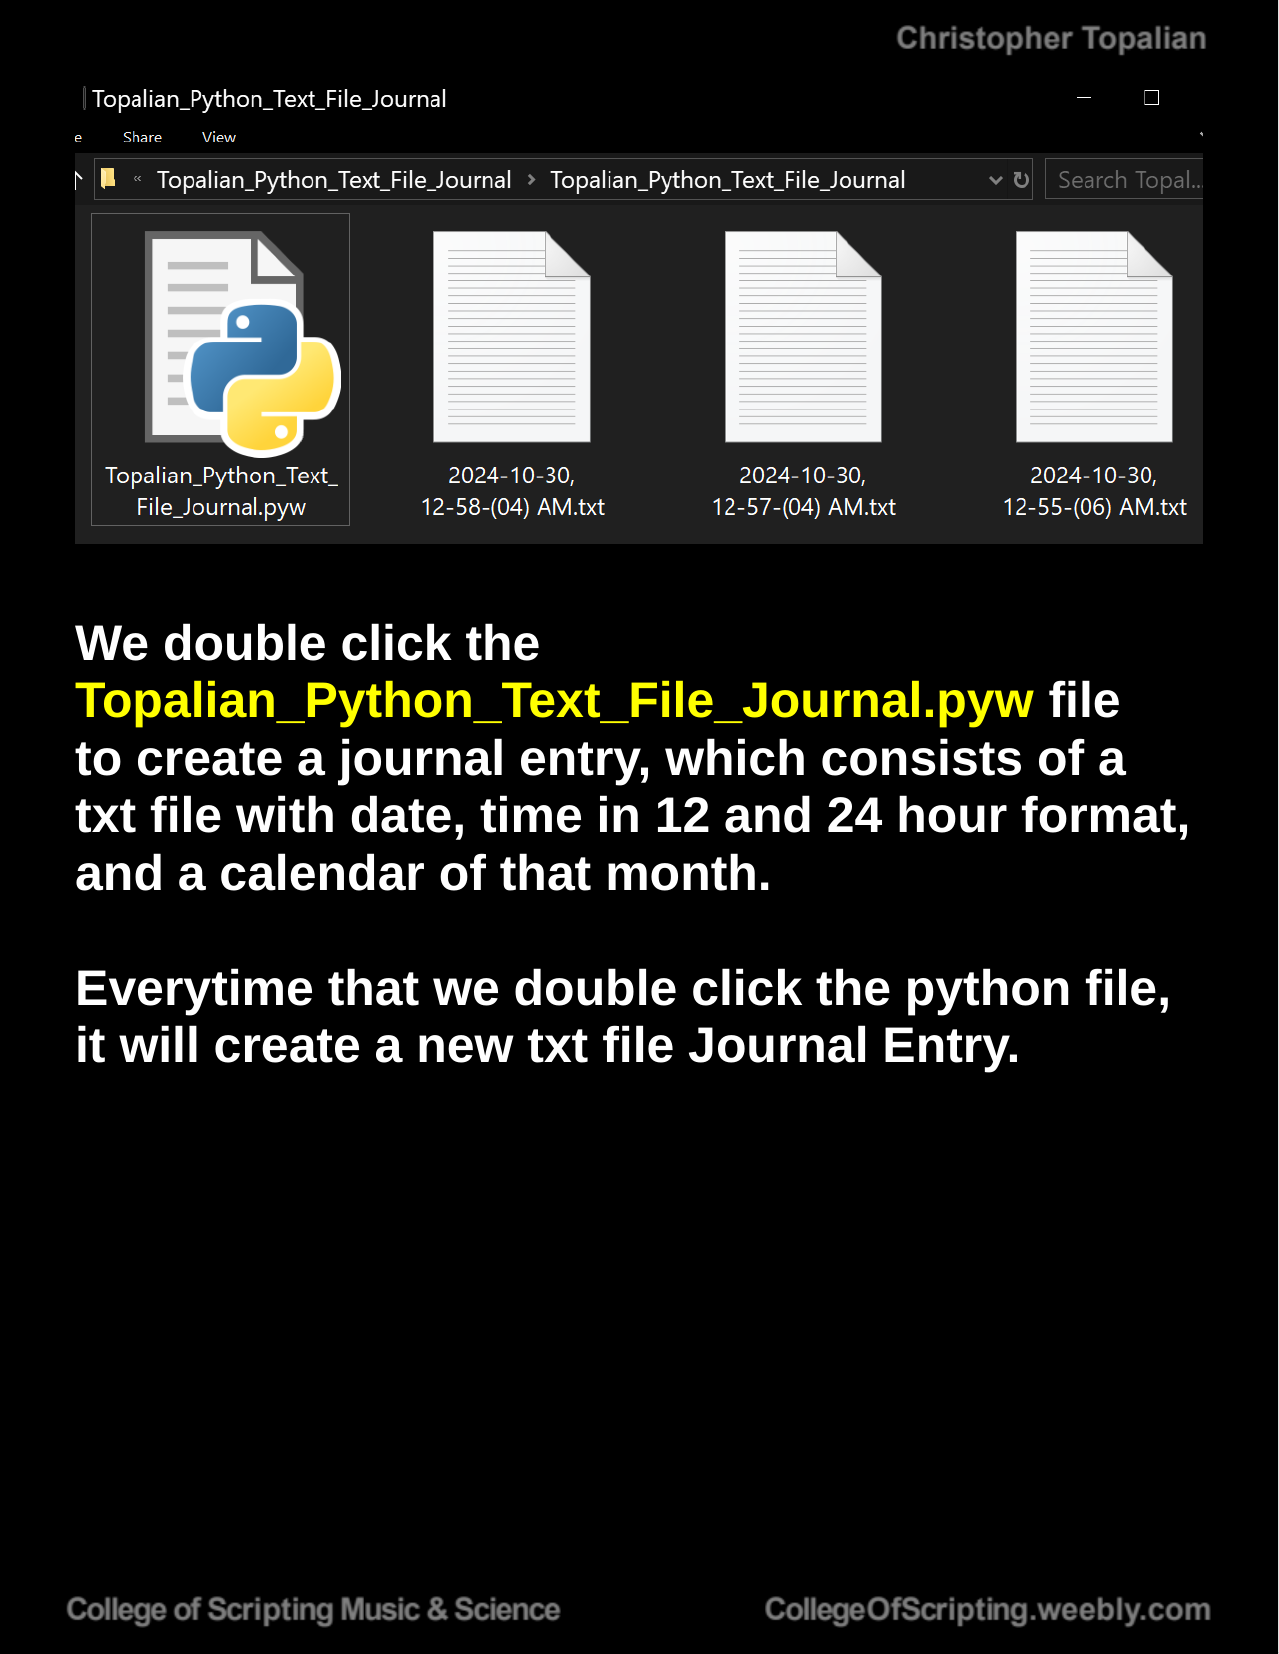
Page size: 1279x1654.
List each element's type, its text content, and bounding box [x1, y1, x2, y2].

text We double click the Topalian_Python_Text_File_Journal.pyw file [75, 613, 1203, 728]
picture [75, 75, 1203, 544]
text Everytime that we double click the python file, it will create a new txt file Journal Entry. [75, 958, 1203, 1073]
text to create a journal entry, which consists of a [75, 728, 1203, 786]
text txt file with date, time in 12 and 24 hour format, and a calendar of that month. [75, 786, 1203, 901]
